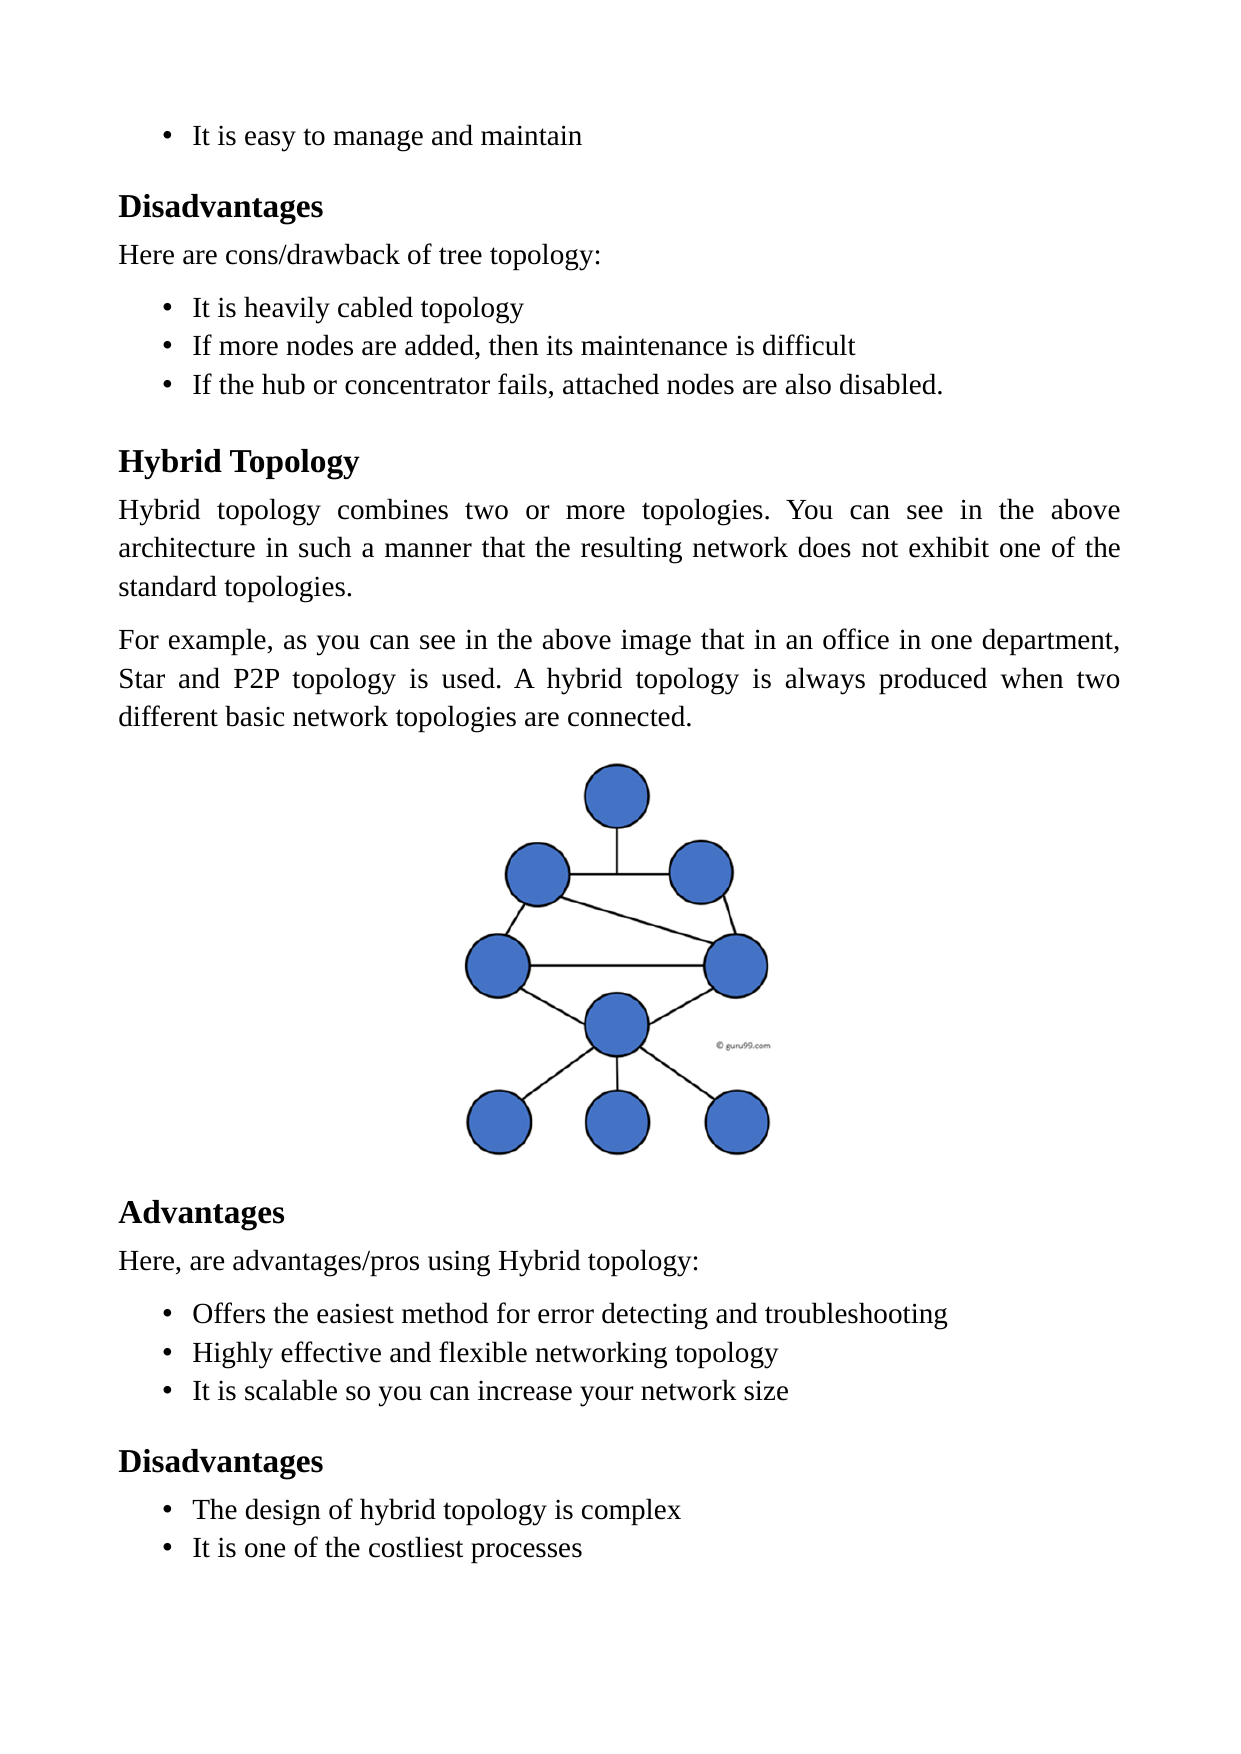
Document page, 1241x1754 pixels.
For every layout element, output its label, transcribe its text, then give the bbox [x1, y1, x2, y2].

subtitle Hybrid Topology [118, 441, 1122, 479]
subtitle Advantages [118, 1192, 1122, 1230]
text For example, as you can see in the above image that in an office in one department, Star and P2P topology is used. A hybrid topology is always produced when two different basic network topologies are connected. [118, 622, 1122, 733]
list Highly effective and flexible networking topology [162, 1335, 1122, 1368]
text Hybrid topology combines two or more topologies. You can see in the above architecture in such a manner that the resulting network does not exhibit one of the standard topologies. [118, 492, 1122, 603]
text Here, are advantages/pros using Hybrid topology: [118, 1243, 1122, 1276]
list It is heavily cabled topology [162, 290, 1122, 323]
list Offers the easiest method for error detecting and troubleshooting [162, 1296, 1122, 1330]
list It is scalable so you can increase your network size [162, 1373, 1122, 1407]
subtitle Disadvantages [118, 1441, 1122, 1479]
list If more nodes are added, then its maintenance is difficult [162, 328, 1122, 362]
subtitle Disadvantages [118, 186, 1122, 224]
list It is easy to manage and maintain [162, 118, 1122, 152]
text Here are cons/drawback of tree topology: [118, 237, 1122, 270]
list If the hub or concentrator fails, attached nodes are also disabled. [162, 367, 1122, 401]
list It is one of the costliest processes [162, 1531, 1122, 1564]
picture [404, 752, 836, 1167]
list The design of hybrid topology is complex [162, 1492, 1122, 1526]
